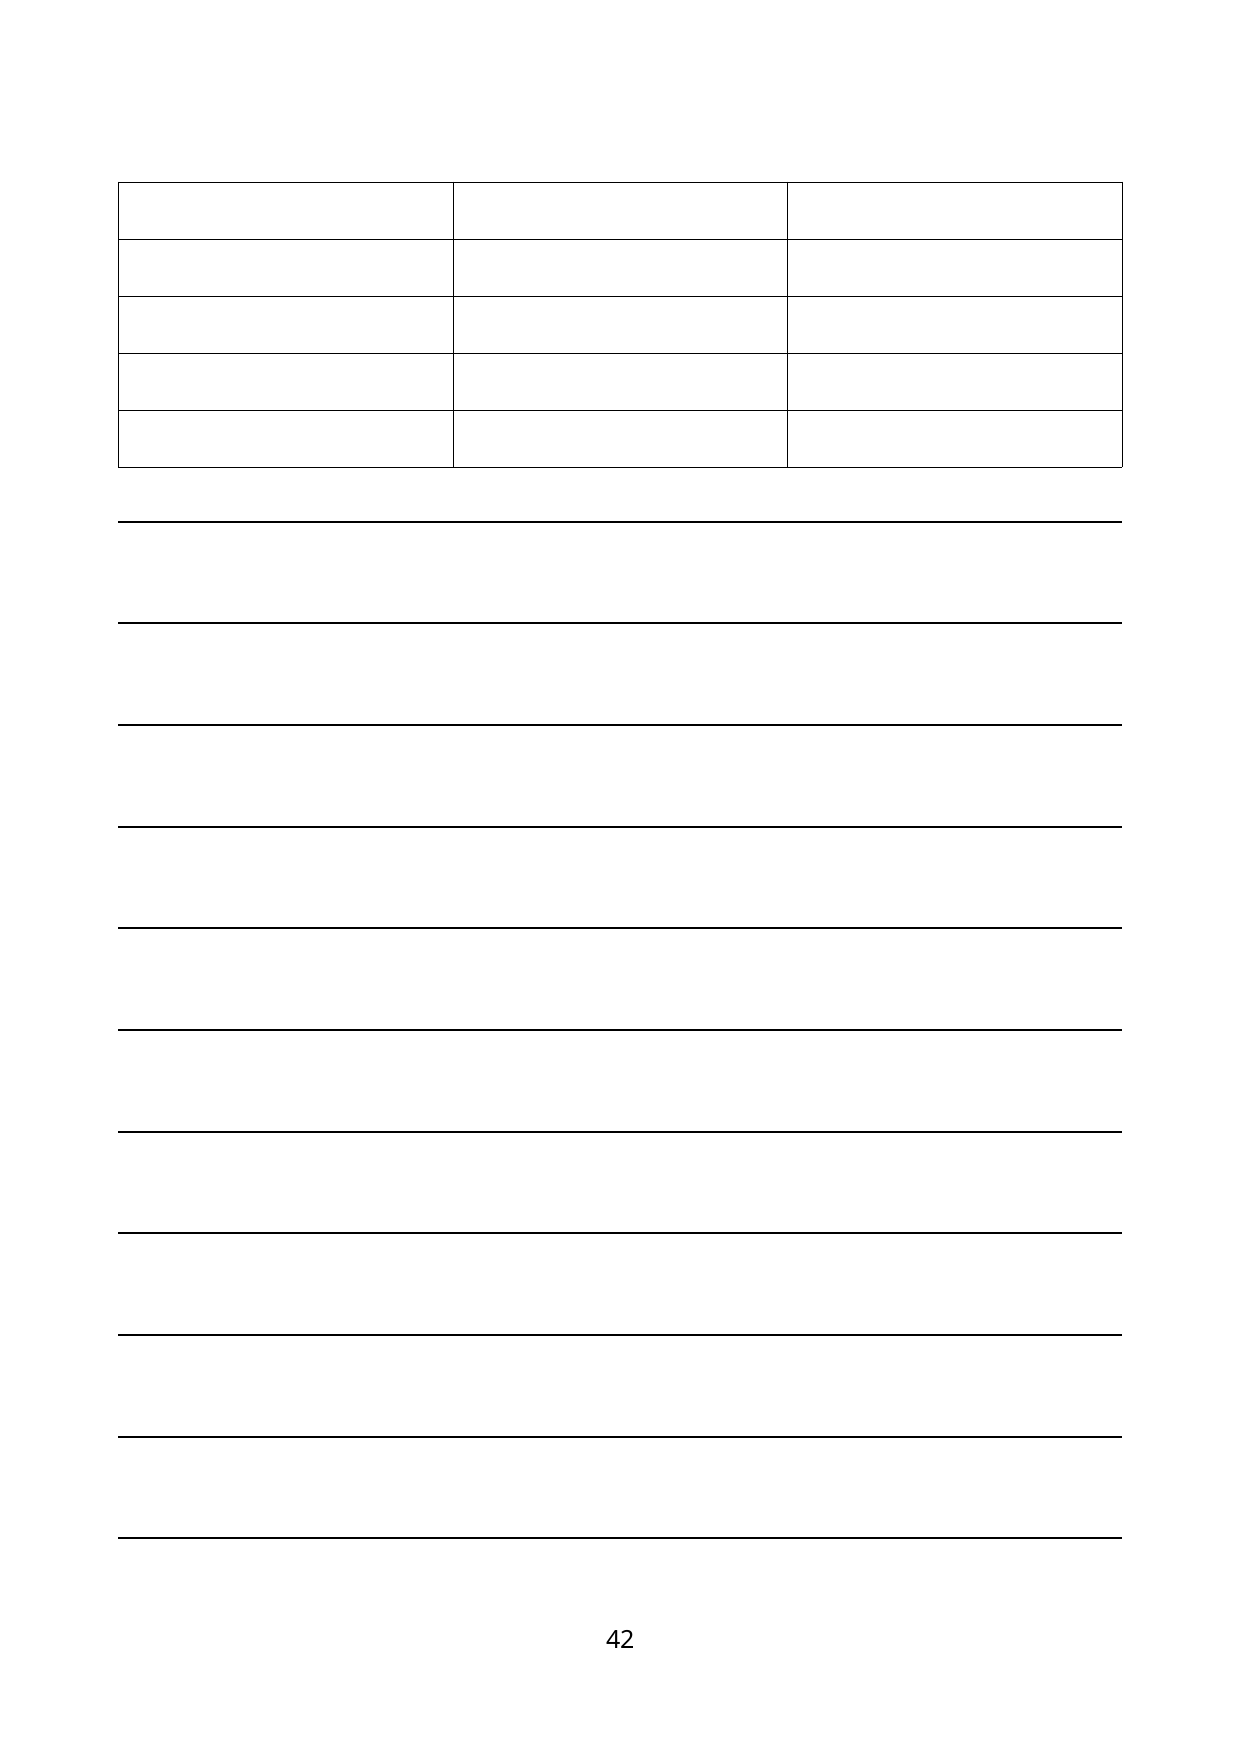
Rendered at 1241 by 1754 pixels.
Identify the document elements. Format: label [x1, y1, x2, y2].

table_cell [788, 354, 1122, 409]
table_cell [119, 411, 453, 467]
table_cell [788, 183, 1122, 239]
table_cell [454, 411, 787, 467]
table_cell [119, 297, 453, 353]
table_cell [119, 354, 453, 409]
table_cell [454, 297, 787, 353]
table_cell [119, 240, 453, 296]
table_cell [788, 411, 1122, 467]
table_cell [788, 240, 1122, 296]
table_cell [788, 297, 1122, 353]
table_cell [119, 183, 453, 239]
table_cell [454, 183, 787, 239]
table_cell [454, 240, 787, 296]
table_cell [454, 354, 787, 409]
